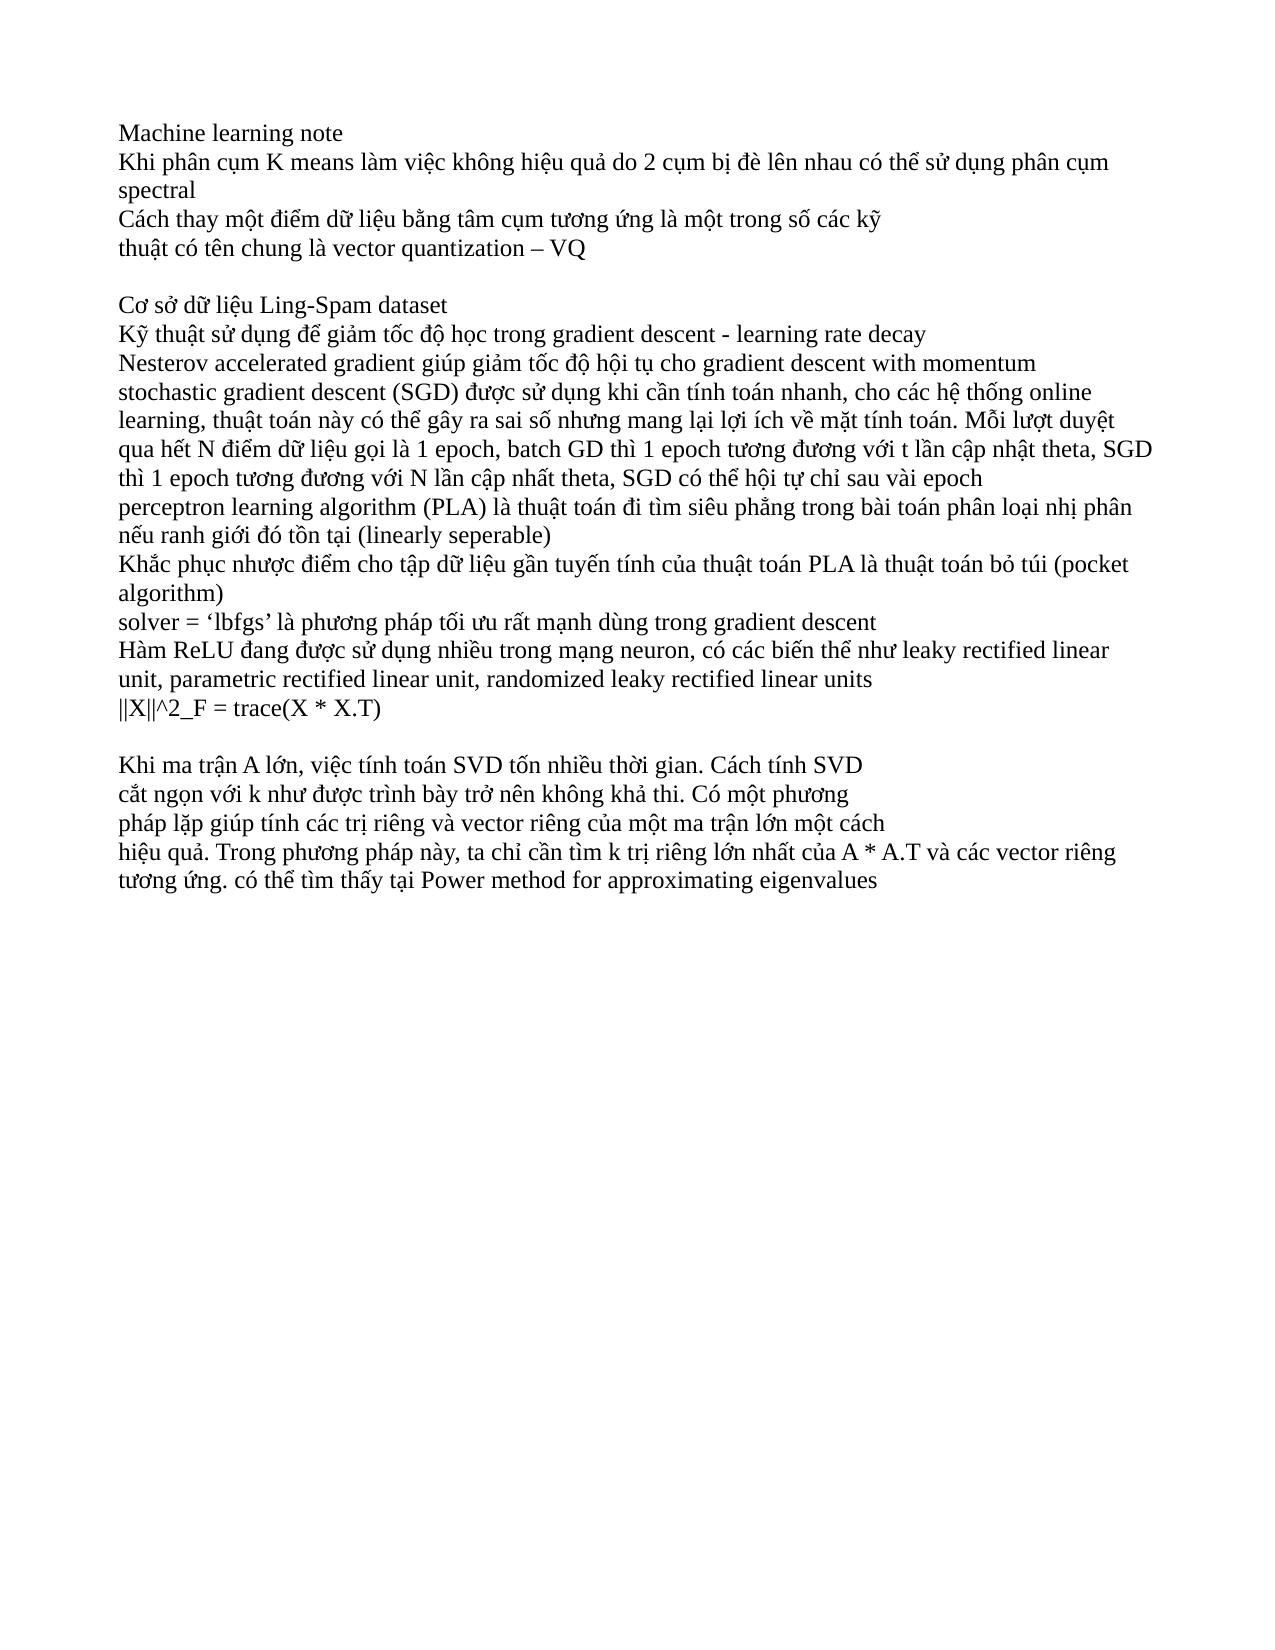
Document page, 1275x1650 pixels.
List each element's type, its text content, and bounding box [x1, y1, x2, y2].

text Hàm ReLU đang được sử dụng nhiều trong mạng neuron, có các biến thể như leaky rectified linear unit, parametric rectified linear unit, randomized leaky rectified linear units [118, 636, 1157, 693]
text Cách thay một điểm dữ liệu bằng tâm cụm tương ứng là một trong số các kỹ [118, 204, 1157, 233]
text thuật có tên chung là vector quantization – VQ [118, 233, 1157, 262]
text stochastic gradient descent (SGD) được sử dụng khi cần tính toán nhanh, cho các hệ thống online learning, thuật toán này có thể gây ra sai số nhưng mang lại lợi ích về mặt tính toán. Mỗi lượt duyệt qua hết N điểm dữ liệu gọi là 1 epoch, batch GD thì 1 epoch tương đương với t lần cập nhật theta, SGD thì 1 epoch tương đương với N lần cập nhất theta, SGD có thể hội tự chỉ sau vài epoch [118, 377, 1157, 492]
text Nesterov accelerated gradient giúp giảm tốc độ hội tụ cho gradient descent with momentum [118, 348, 1157, 377]
text cắt ngọn với k như được trình bày trở nên không khả thi. Có một phương [118, 779, 1157, 808]
text Khi ma trận A lớn, việc tính toán SVD tốn nhiều thời gian. Cách tính SVD [118, 751, 1157, 779]
text perceptron learning algorithm (PLA) là thuật toán đi tìm siêu phẳng trong bài toán phân loại nhị phân nếu ranh giới đó tồn tại (linearly seperable) [118, 492, 1157, 549]
text Cơ sở dữ liệu Ling-Spam dataset [118, 291, 1157, 319]
text Khi phân cụm K means làm việc không hiệu quả do 2 cụm bị đè lên nhau có thể sử dụng phân cụm spectral [118, 147, 1157, 204]
text ||X||^2_F = trace(X * X.T) [118, 693, 1157, 722]
text solver = ‘lbfgs’ là phương pháp tối ưu rất mạnh dùng trong gradient descent [118, 607, 1157, 636]
text Machine learning note [118, 118, 1157, 147]
text Kỹ thuật sử dụng để giảm tốc độ học trong gradient descent - learning rate decay [118, 319, 1157, 348]
text pháp lặp giúp tính các trị riêng và vector riêng của một ma trận lớn một cách [118, 808, 1157, 837]
text Khắc phục nhược điểm cho tập dữ liệu gần tuyến tính của thuật toán PLA là thuật toán bỏ túi (pocket algorithm) [118, 549, 1157, 607]
text hiệu quả. Trong phương pháp này, ta chỉ cần tìm k trị riêng lớn nhất của A * A.T và các vector riêng tương ứng. có thể tìm thấy tại Power method for approximating eigenvalues [118, 837, 1157, 894]
